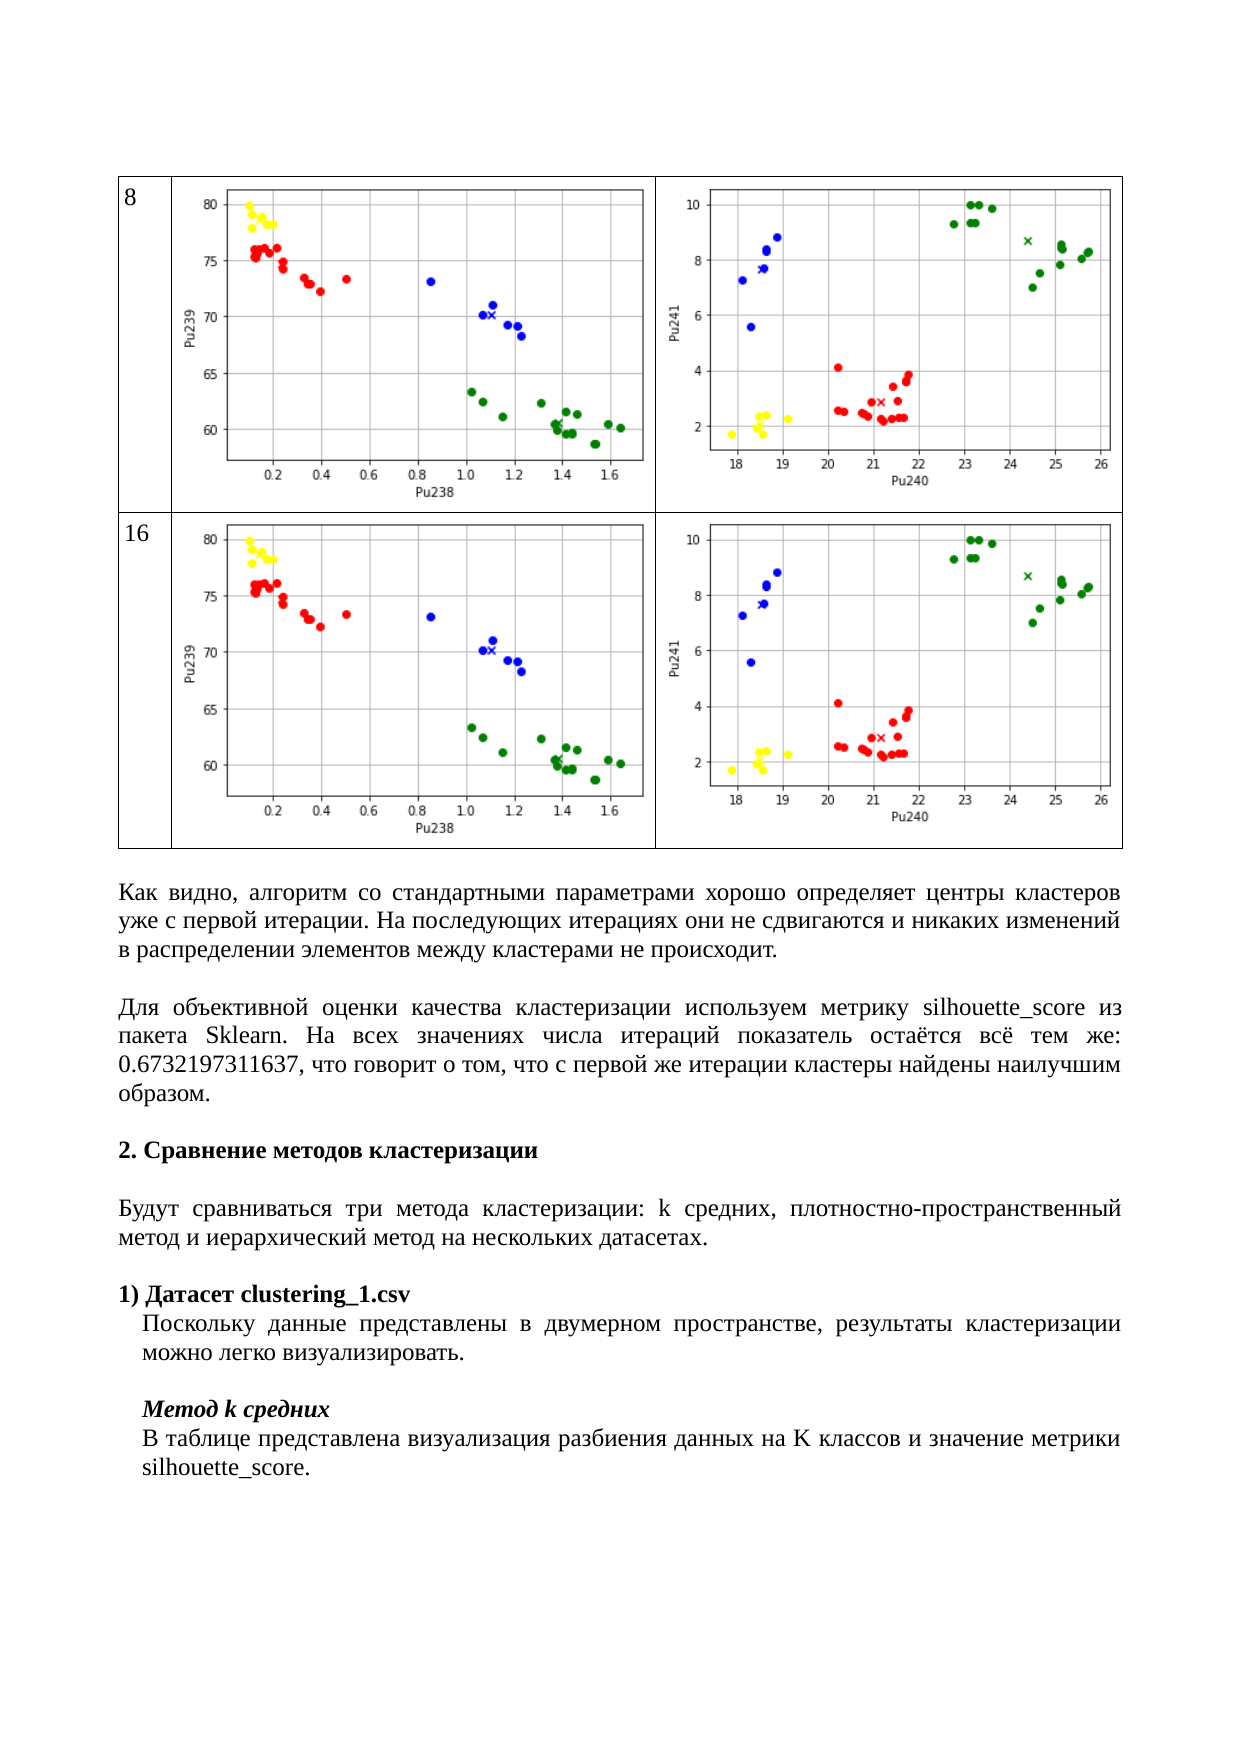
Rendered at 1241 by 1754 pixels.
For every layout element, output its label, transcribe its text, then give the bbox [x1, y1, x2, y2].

text 2. Сравнение методов кластеризации [118, 1136, 1122, 1164]
text Поскольку данные представлены в двумерном пространстве, результаты кластеризации можно легко визуализировать. [142, 1308, 1122, 1366]
table_cell [656, 177, 1122, 512]
picture [661, 518, 1117, 831]
picture [176, 182, 650, 507]
table_cell 16 [119, 513, 171, 848]
table_cell [656, 513, 1122, 848]
table_cell 8 [119, 177, 171, 512]
picture [661, 182, 1117, 495]
text Для объективной оценки качества кластеризации используем метрику silhouette_score из пакета Sklearn. На всех значениях числа итераций показатель остаётся всё тем же: 0.6732197311637, что говорит о том, что с первой же итерации кластеры найдены наилучшим образом. [118, 992, 1122, 1107]
text Будут сравниваться три метода кластеризации: k средних, плотностно-пространственный метод и иерархический метод на нескольких датасетах. [118, 1193, 1122, 1251]
picture [176, 518, 650, 843]
text 1) Датасет clustering_1.csv [118, 1279, 1122, 1308]
table_cell [172, 513, 655, 848]
text Метод k средних [142, 1394, 1122, 1423]
text Как видно, алгоритм со стандартными параметрами хорошо определяет центры кластеров уже с первой итерации. На последующих итерациях они не сдвигаются и никаких изменений в распределении элементов между кластерами не происходит. [118, 877, 1122, 963]
table_cell [172, 177, 655, 512]
text В таблице представлена визуализация разбиения данных на K классов и значение метрики silhouette_score. [142, 1423, 1122, 1481]
